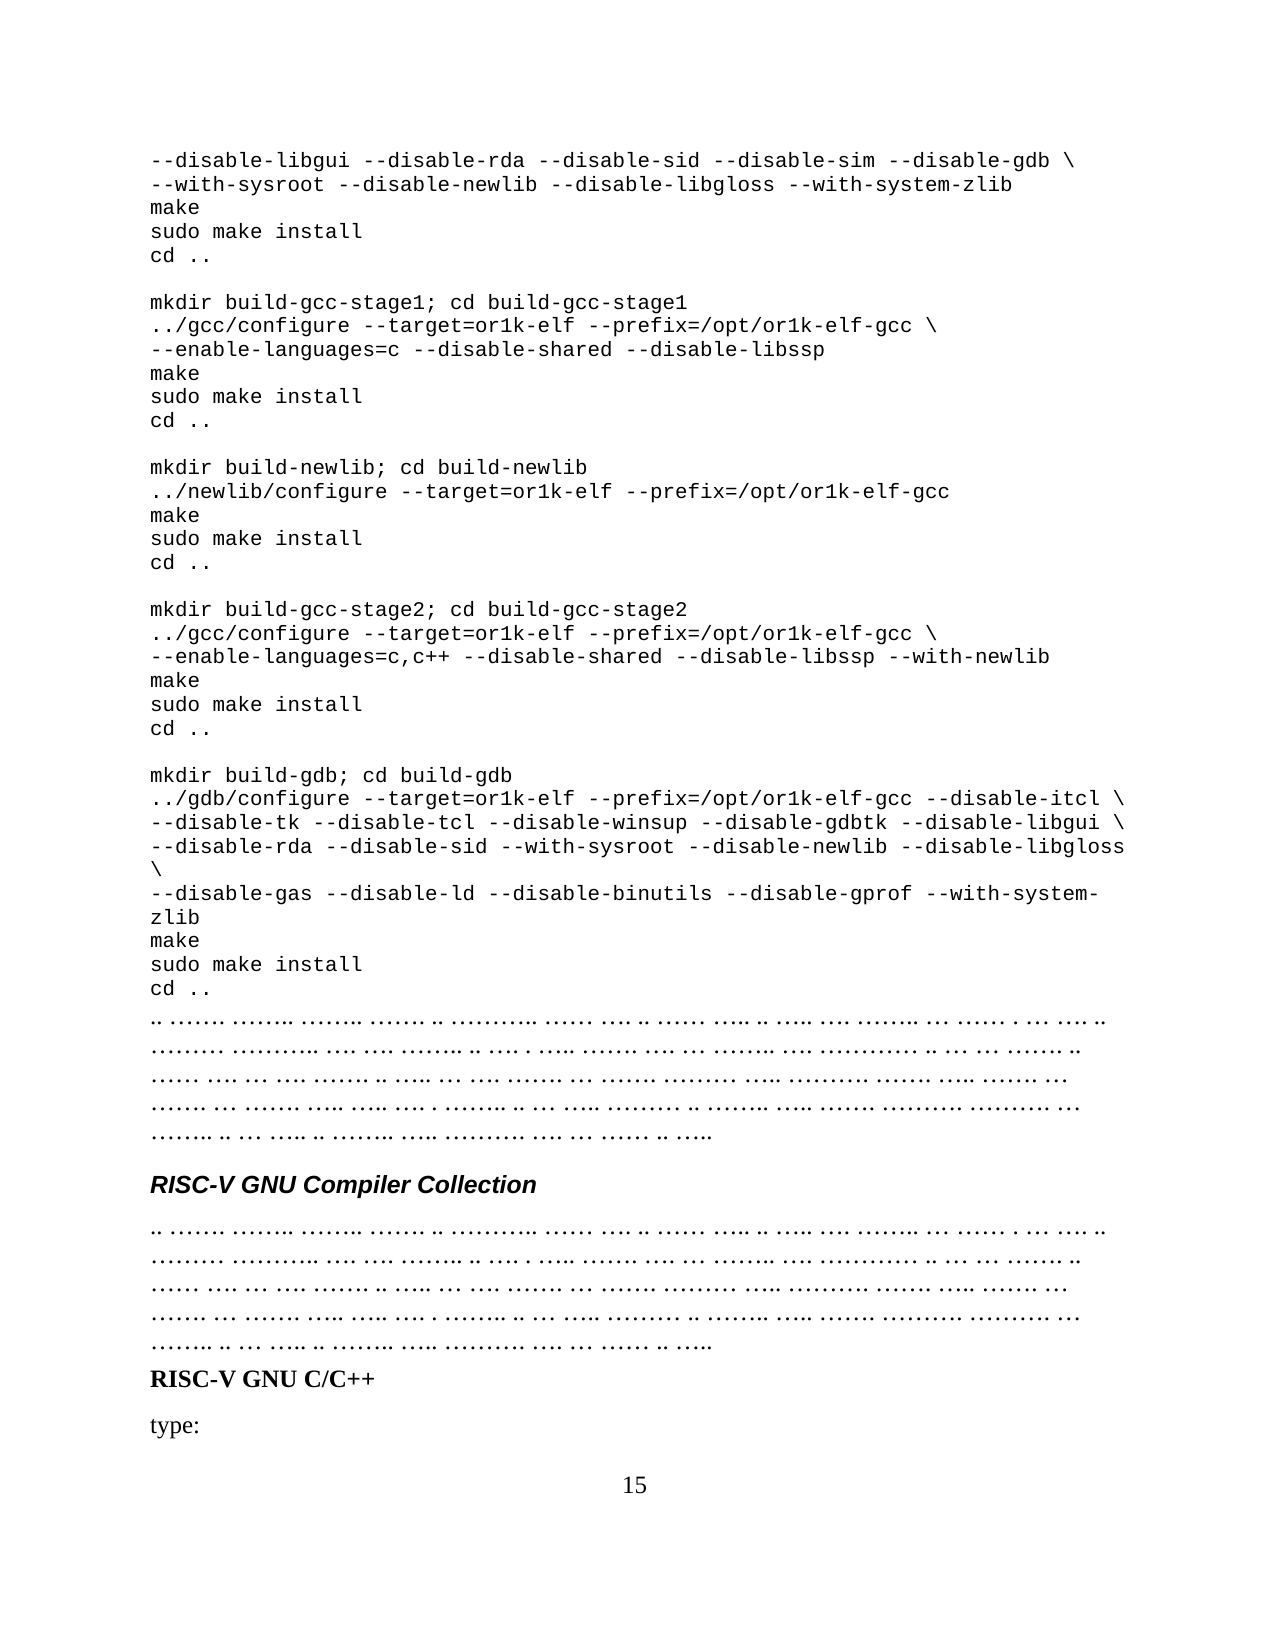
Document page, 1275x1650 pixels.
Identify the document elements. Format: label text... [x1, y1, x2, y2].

text sudo make install [150, 954, 1125, 978]
text .. ……. …….. …….. ……. .. ……….. …… …. .. …… ….. .. ….. …. …….. … …… . … …. .. ……… ……….. …. …. …….. .. …. . ….. ……. …. … …….. …. ………… .. … … ……. .. …… …. … …. ……. .. ….. … …. ……. … ……. ……… ….. ………. ……. ….. ……. … ……. … ……. ….. ….. …. . …….. .. … ….. ……… .. …….. ….. ……. ………. ………. … …….. .. … ….. .. …….. ….. ………. …. … …… .. ….. [150, 1211, 1125, 1355]
text make [150, 197, 1125, 221]
text --enable-languages=c,c++ --disable-shared --disable-libssp --with-newlib [150, 647, 1125, 670]
text --disable-tk --disable-tcl --disable-winsup --disable-gdbtk --disable-libgui \ [150, 812, 1125, 836]
text sudo make install [150, 528, 1125, 552]
text .. ……. …….. …….. ……. .. ……….. …… …. .. …… ….. .. ….. …. …….. … …… . … …. .. ……… ……….. …. …. …….. .. …. . ….. ……. …. … …….. …. ………… .. … … ……. .. …… …. … …. ……. .. ….. … …. ……. … ……. ……… ….. ………. ……. ….. ……. … ……. … ……. ….. ….. …. . …….. .. … ….. ……… .. …….. ….. ……. ………. ………. … …….. .. … ….. .. …….. ….. ………. …. … …… .. ….. [150, 1001, 1125, 1145]
text make [150, 363, 1125, 386]
text make [150, 930, 1125, 954]
text make [150, 670, 1125, 694]
text --with-sysroot --disable-newlib --disable-libgloss --with-system-zlib [150, 174, 1125, 197]
text RISC-V GNU C/C++ [150, 1364, 1125, 1392]
text mkdir build-gcc-stage1; cd build-gcc-stage1 [150, 292, 1125, 316]
text ../newlib/configure --target=or1k-elf --prefix=/opt/or1k-elf-gcc [150, 481, 1125, 505]
text sudo make install [150, 386, 1125, 410]
text cd .. [150, 552, 1125, 576]
text ../gcc/configure --target=or1k-elf --prefix=/opt/or1k-elf-gcc \ [150, 623, 1125, 647]
subtitle RISC-V GNU Compiler Collection [150, 1170, 1125, 1198]
text mkdir build-newlib; cd build-newlib [150, 457, 1125, 481]
text type: [150, 1410, 1125, 1439]
text --disable-libgui --disable-rda --disable-sid --disable-sim --disable-gdb \ [150, 150, 1125, 174]
text sudo make install [150, 694, 1125, 717]
text mkdir build-gcc-stage2; cd build-gcc-stage2 [150, 599, 1125, 623]
text --disable-rda --disable-sid --with-sysroot --disable-newlib --disable-libgloss \ [150, 836, 1125, 883]
text --disable-gas --disable-ld --disable-binutils --disable-gprof --with-system-zlib [150, 883, 1125, 930]
text ../gcc/configure --target=or1k-elf --prefix=/opt/or1k-elf-gcc \ [150, 316, 1125, 339]
text cd .. [150, 410, 1125, 434]
text cd .. [150, 717, 1125, 741]
text mkdir build-gdb; cd build-gdb [150, 765, 1125, 788]
text cd .. [150, 244, 1125, 268]
text make [150, 505, 1125, 528]
text sudo make install [150, 221, 1125, 244]
text --enable-languages=c --disable-shared --disable-libssp [150, 339, 1125, 363]
text ../gdb/configure --target=or1k-elf --prefix=/opt/or1k-elf-gcc --disable-itcl \ [150, 788, 1125, 812]
text cd .. [150, 978, 1125, 1001]
